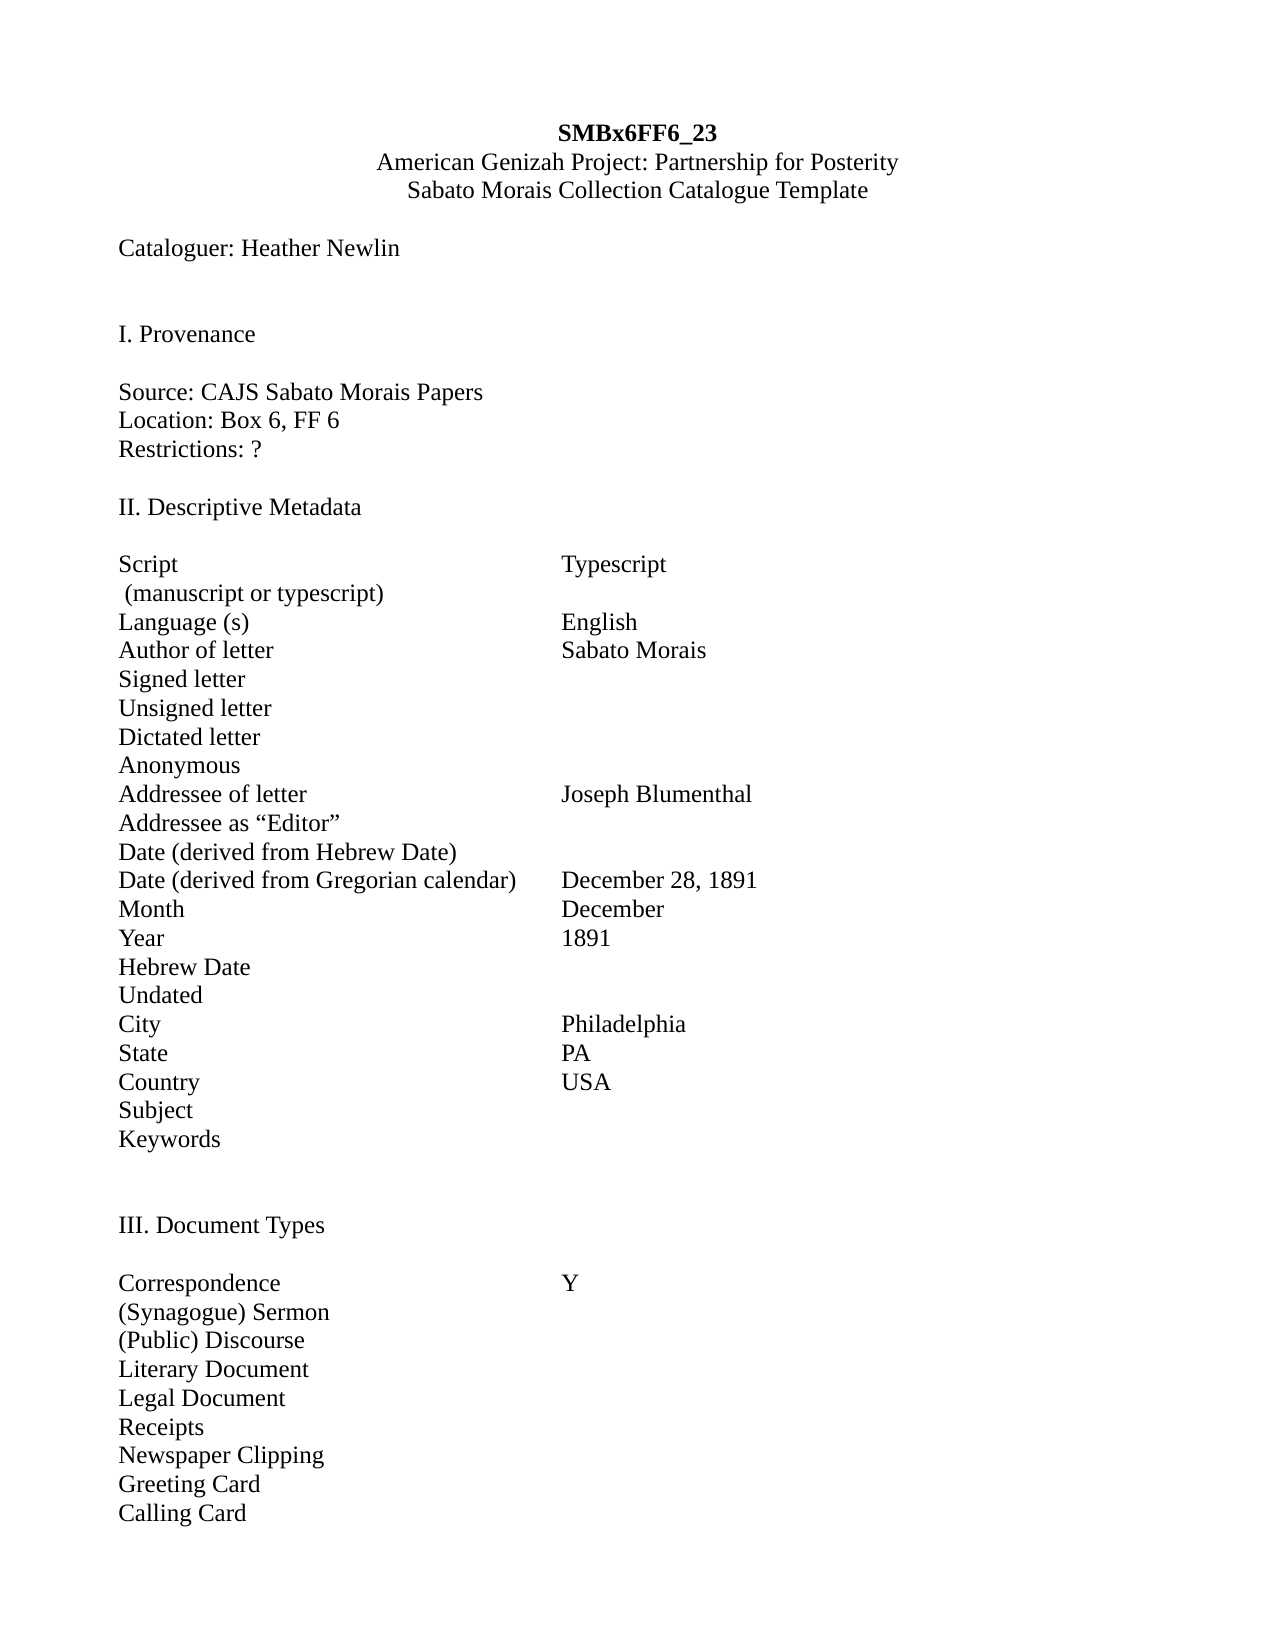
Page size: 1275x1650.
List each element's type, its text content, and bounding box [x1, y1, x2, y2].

text Dictated letter [118, 722, 1157, 751]
text Script Typescript [118, 549, 1157, 578]
text Legal Document [118, 1383, 1157, 1412]
text II. Descriptive Metadata [118, 492, 1157, 521]
text Location: Box 6, FF 6 [118, 406, 1157, 434]
text (manuscript or typescript) [118, 578, 1157, 607]
text III. Document Types [118, 1211, 1157, 1239]
text Date (derived from Hebrew Date) [118, 837, 1157, 866]
text Signed letter [118, 664, 1157, 693]
text Sabato Morais Collection Catalogue Template [118, 176, 1157, 204]
text Greeting Card [118, 1469, 1157, 1498]
text City Philadelphia [118, 1009, 1157, 1038]
text Cataloguer: Heather Newlin [118, 233, 1157, 262]
text Undated [118, 981, 1157, 1009]
text American Genizah Project: Partnership for Posterity [118, 147, 1157, 176]
text Anonymous [118, 751, 1157, 779]
text Newspaper Clipping [118, 1441, 1157, 1469]
text Date (derived from Gregorian calendar) December 28, 1891 [118, 866, 1157, 894]
text Addressee as “Editor” [118, 808, 1157, 837]
text Keywords [118, 1124, 1157, 1153]
text Calling Card [118, 1498, 1157, 1527]
text I. Provenance [118, 319, 1157, 348]
text Unsigned letter [118, 693, 1157, 722]
text Correspondence Y [118, 1268, 1157, 1297]
text Year 1891 [118, 923, 1157, 952]
text Author of letter Sabato Morais [118, 636, 1157, 664]
text Language (s) English [118, 607, 1157, 636]
text Addressee of letter Joseph Blumenthal [118, 779, 1157, 808]
text Restrictions: ? [118, 434, 1157, 463]
text (Synagogue) Sermon [118, 1297, 1157, 1326]
text Receipts [118, 1412, 1157, 1441]
text Source: CAJS Sabato Morais Papers [118, 377, 1157, 406]
text Literary Document [118, 1354, 1157, 1383]
text Month December [118, 894, 1157, 923]
text State PA [118, 1038, 1157, 1067]
text Subject [118, 1096, 1157, 1124]
text Country USA [118, 1067, 1157, 1096]
text Hebrew Date [118, 952, 1157, 981]
text (Public) Discourse [118, 1326, 1157, 1354]
text SMBx6FF6_23 [118, 118, 1157, 147]
